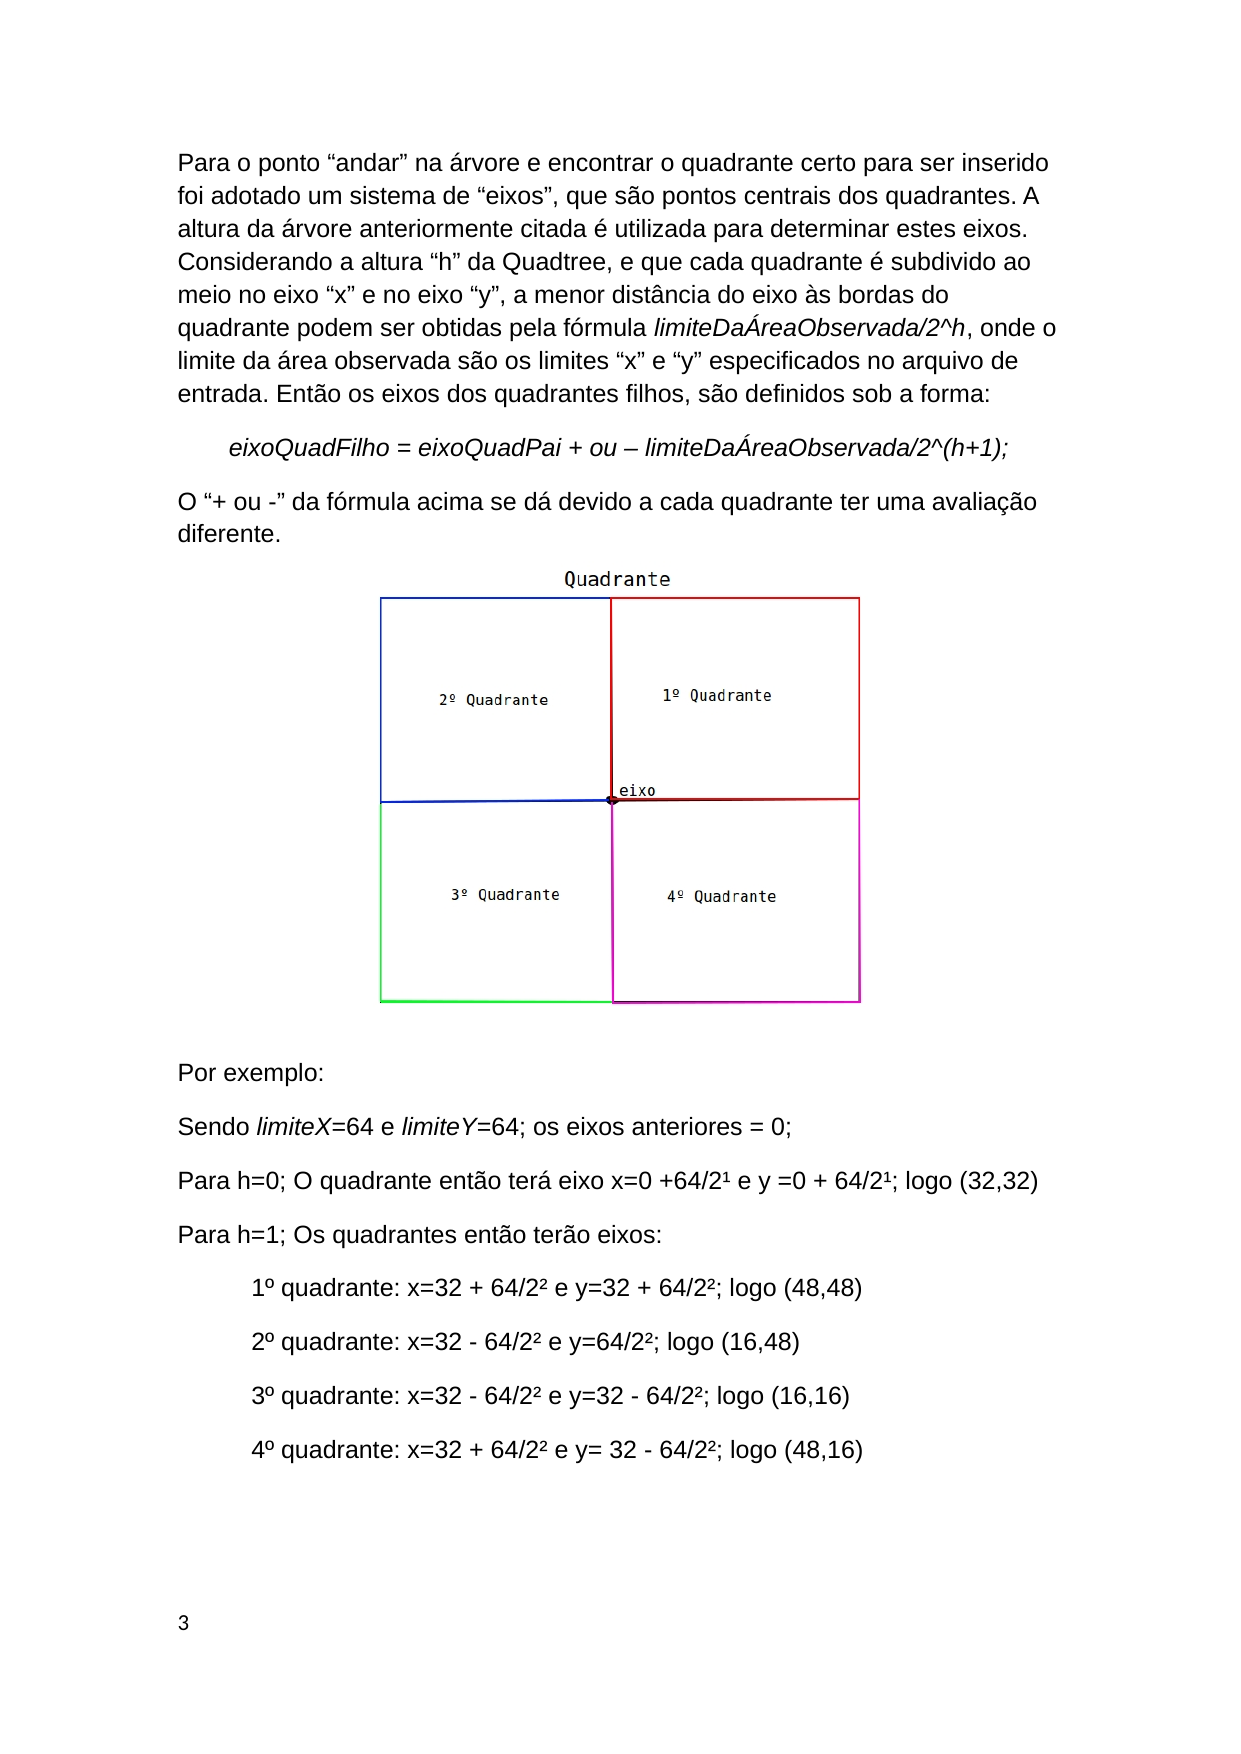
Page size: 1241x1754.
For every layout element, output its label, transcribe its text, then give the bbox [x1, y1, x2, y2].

text Sendo limiteX=64 e limiteY=64; os eixos anteriores = 0; [177, 1112, 1063, 1141]
text 4º quadrante: x=32 + 64/2² e y= 32 - 64/2²; logo (48,16) [177, 1435, 1063, 1464]
text Para h=0; O quadrante então terá eixo x=0 +64/2¹ e y =0 + 64/2¹; logo (32,32) [177, 1166, 1063, 1194]
text 3º quadrante: x=32 - 64/2² e y=32 - 64/2²; logo (16,16) [177, 1381, 1063, 1410]
picture [371, 561, 869, 1008]
text O “+ ou -” da fórmula acima se dá devido a cada quadrante ter uma avaliação diferente. [177, 486, 1063, 548]
text eixoQuadFilho = eixoQuadPai + ou – limiteDaÁreaObservada/2^(h+1); [177, 433, 1063, 461]
text 2º quadrante: x=32 - 64/2² e y=64/2²; logo (16,48) [177, 1327, 1063, 1356]
text Por exemplo: [177, 1058, 1063, 1087]
text Para h=1; Os quadrantes então terão eixos: [177, 1219, 1063, 1248]
text Para o ponto “andar” na árvore e encontrar o quadrante certo para ser inserido foi adotado um sistema de “eixos”, que são pontos centrais dos quadrantes. A altura da árvore anteriormente citada é utilizada para determinar estes eixos. Considerando a altura “h” da Quadtree, e que cada quadrante é subdivido ao meio no eixo “x” e no eixo “y”, a menor distância do eixo às bordas do quadrante podem ser obtidas pela fórmula limiteDaÁreaObservada/2^h, onde o limite da área observada são os limites “x” e “y” especificados no arquivo de entrada. Então os eixos dos quadrantes filhos, são definidos sob a forma: [177, 148, 1063, 407]
text 1º quadrante: x=32 + 64/2² e y=32 + 64/2²; logo (48,48) [177, 1273, 1063, 1302]
